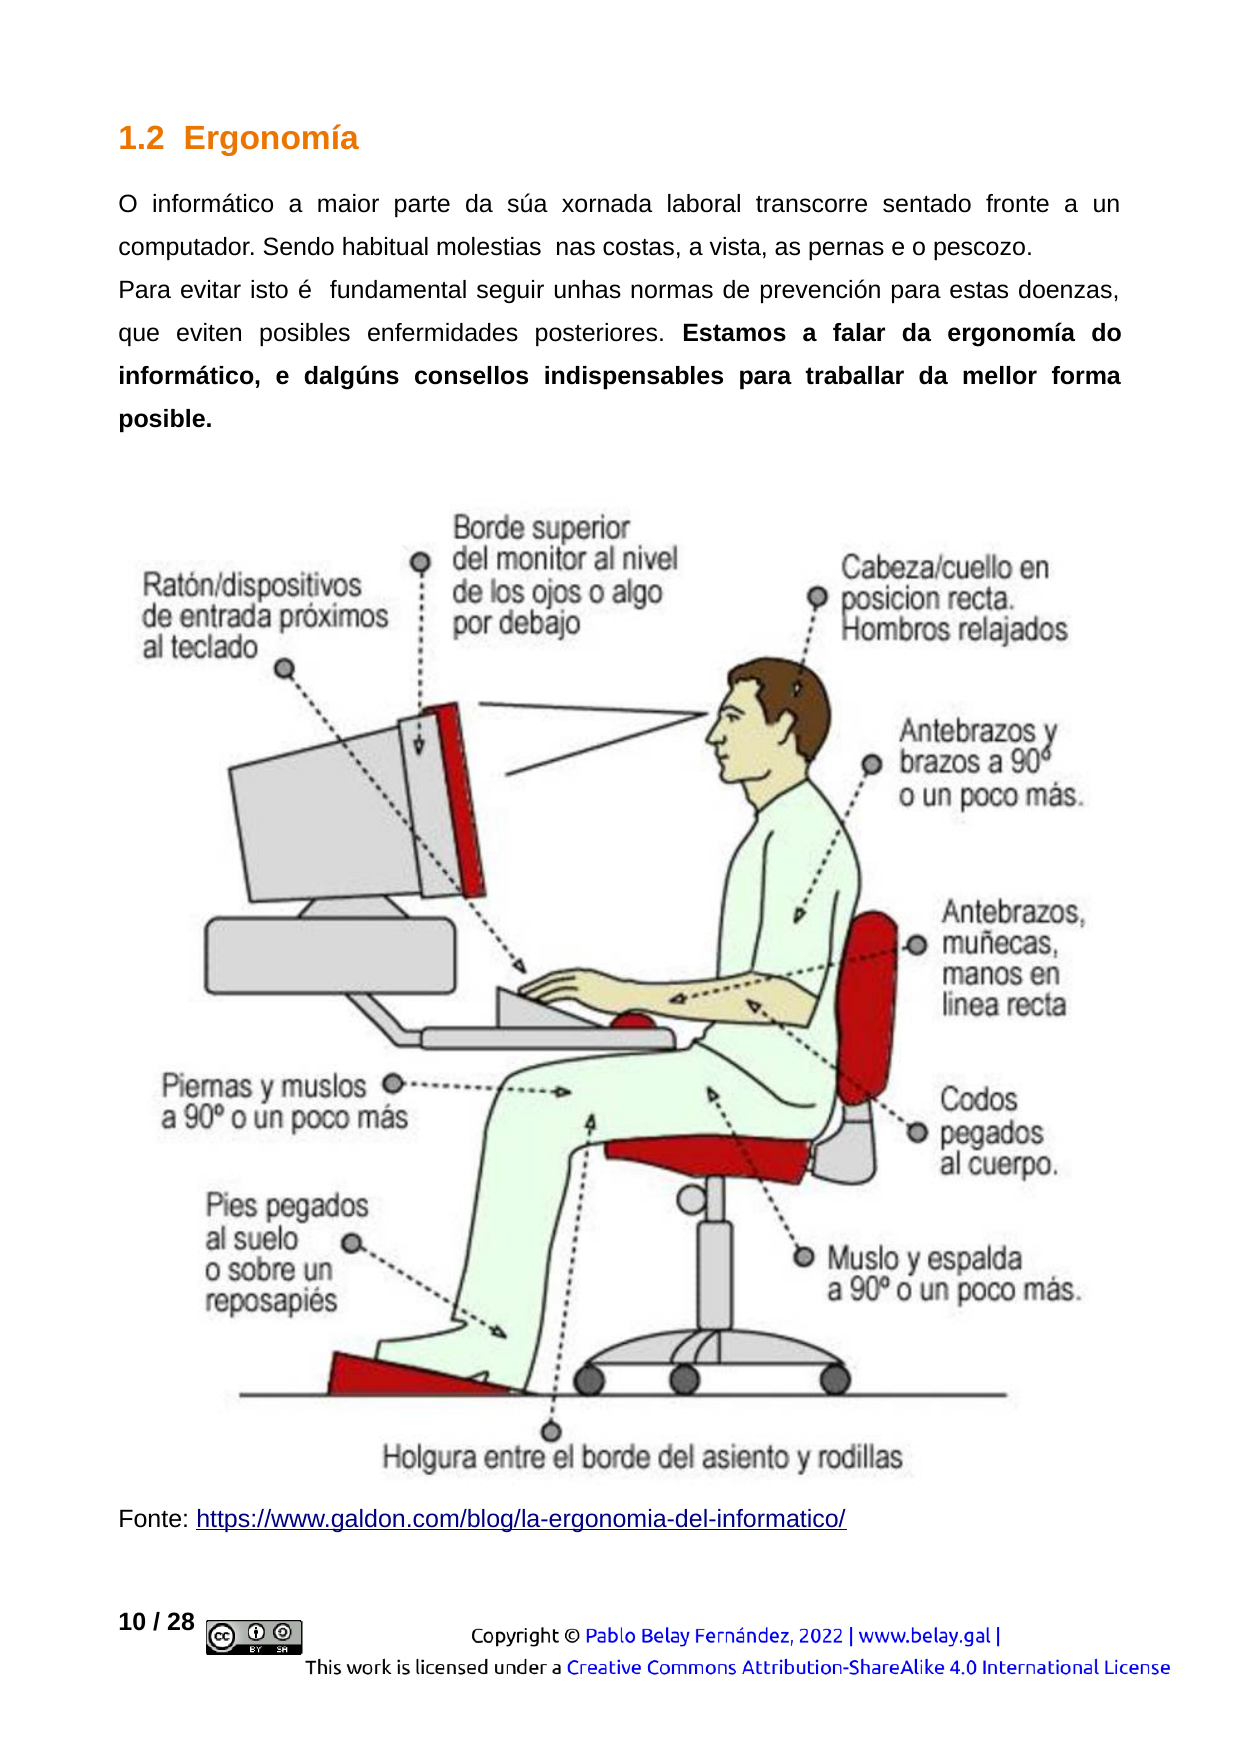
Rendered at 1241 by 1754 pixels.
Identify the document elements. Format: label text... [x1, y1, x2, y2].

picture [118, 490, 1123, 1490]
picture [200, 1604, 1205, 1690]
text Para evitar isto é fundamental seguir unhas normas de prevención para estas doenzas, que eviten posibles enfermidades posteriores. Estamos a falar da ergonomía do informático, e dalgúns consellos indispensables para traballar da mellor forma posible. [118, 275, 1122, 433]
text Fonte: https://www.galdon.com/blog/la-ergonomia-del-informatico/ [118, 1490, 1122, 1532]
subtitle 1.2 Ergonomía [118, 118, 1122, 157]
text O informático a maior parte da súa xornada laboral transcorre sentado fronte a un computador. Sendo habitual molestias nas costas, a vista, as pernas e o pescozo. [118, 188, 1122, 260]
